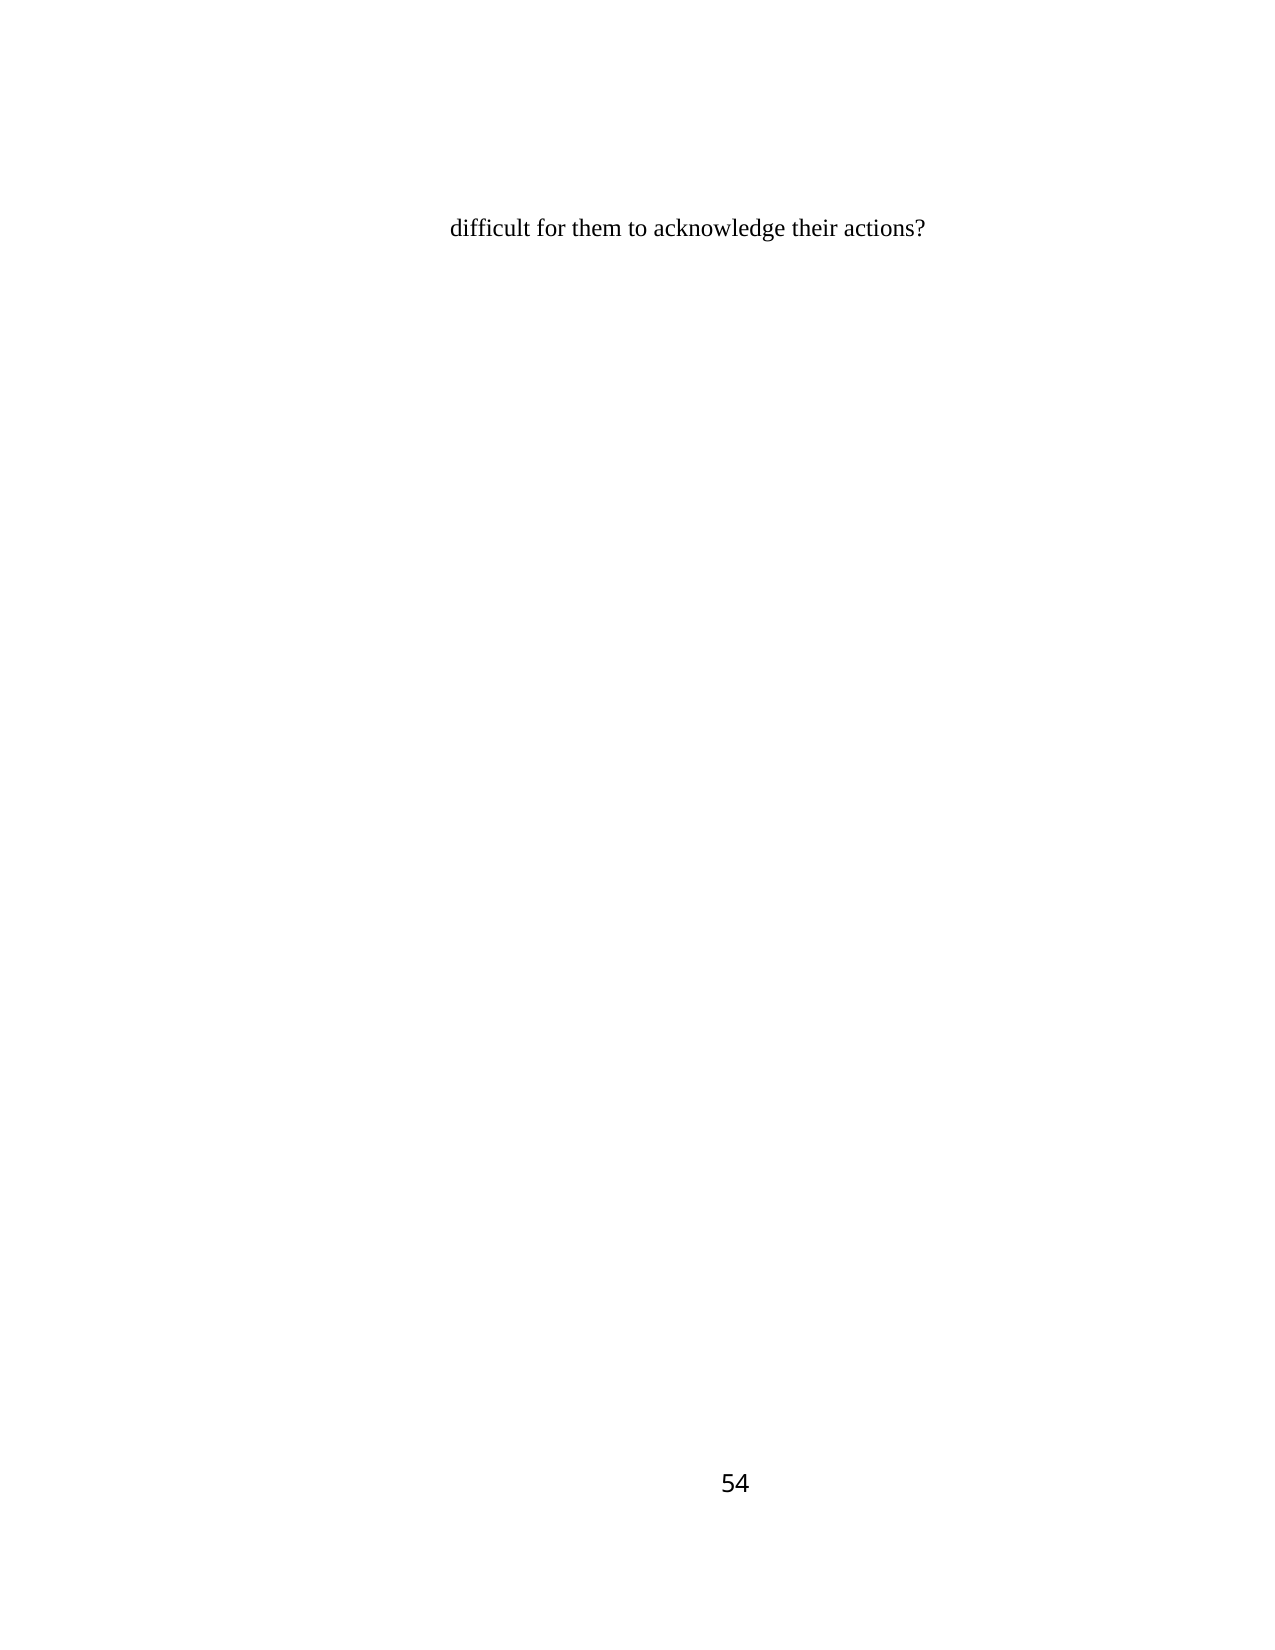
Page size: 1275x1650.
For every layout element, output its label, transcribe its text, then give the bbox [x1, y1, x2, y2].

list difficult for them to acknowledge their actions? [412, 213, 1095, 242]
